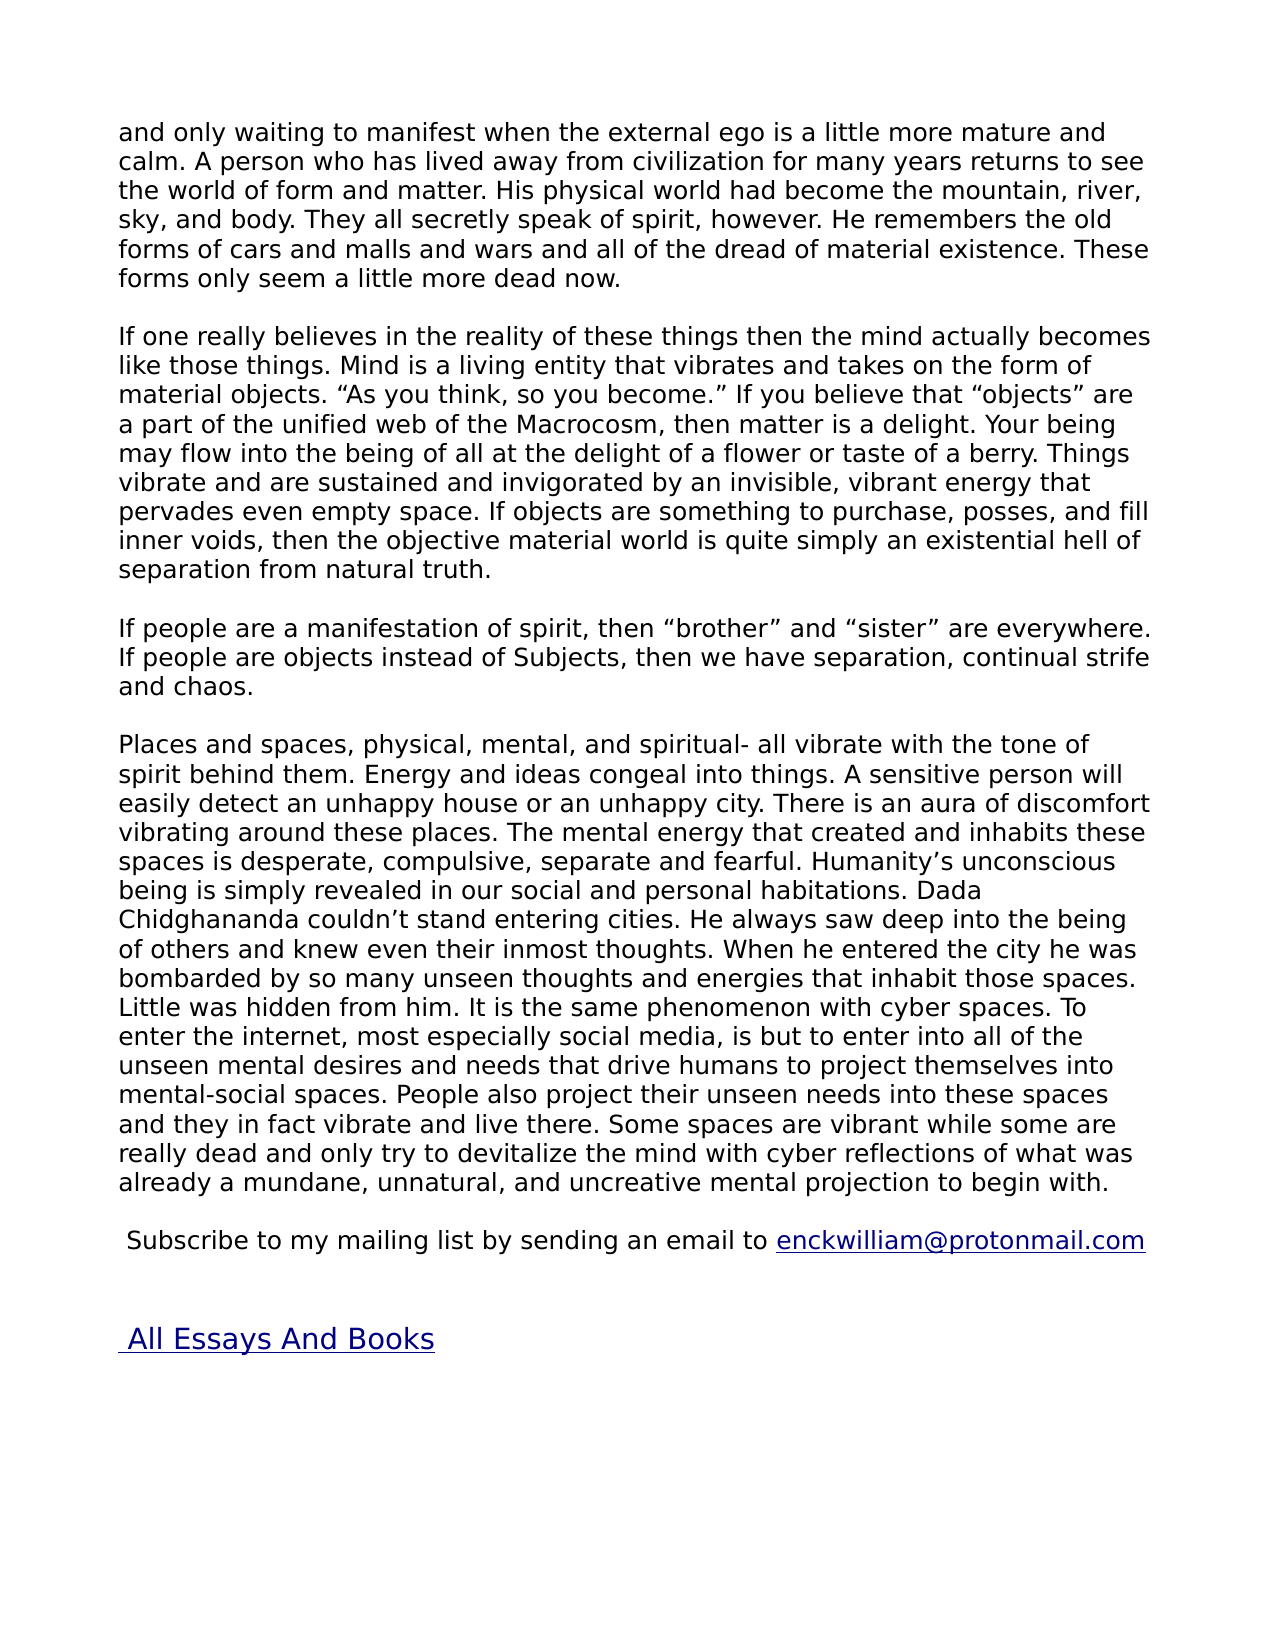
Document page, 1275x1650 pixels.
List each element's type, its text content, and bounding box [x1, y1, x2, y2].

text All Essays And Books [118, 1323, 1157, 1357]
text Subscribe to my mailing list by sending an email to enckwilliam@protonmail.com [118, 1226, 1157, 1256]
text and only waiting to manifest when the external ego is a little more mature and calm. A person who has lived away from civilization for many years returns to see the world of form and matter. His physical world had become the mountain, river, sky, and body. They all secretly speak of spirit, however. He remembers the old forms of cars and malls and wars and all of the dread of material existence. These forms only seem a little more dead now. If one really believes in the reality of these things then the mind actually becomes like those things. Mind is a living entity that vibrates and takes on the form of material objects. “As you think, so you become.” If you believe that “objects” are a part of the unified web of the Macrocosm, then matter is a delight. Your being may flow into the being of all at the delight of a flower or taste of a berry. Things vibrate and are sustained and invigorated by an invisible, vibrant energy that pervades even empty space. If objects are something to purchase, posses, and fill inner voids, then the objective material world is quite simply an existential hell of separation from natural truth. If people are a manifestation of spirit, then “brother” and “sister” are everywhere. If people are objects instead of Subjects, then we have separation, continual strife and chaos. Places and spaces, physical, mental, and spiritual- all vibrate with the tone of spirit behind them. Energy and ideas congeal into things. A sensitive person will easily detect an unhappy house or an unhappy city. There is an aura of discomfort vibrating around these places. The mental energy that created and inhabits these spaces is desperate, compulsive, separate and fearful. Humanity’s unconscious being is simply revealed in our social and personal habitations. Dada Chidghananda couldn’t stand entering cities. He always saw deep into the being of others and knew even their inmost thoughts. When he entered the city he was bombarded by so many unseen thoughts and energies that inhabit those spaces. Little was hidden from him. It is the same phenomenon with cyber spaces. To enter the internet, most especially social media, is but to enter into all of the unseen mental desires and needs that drive humans to project themselves into mental-social spaces. People also project their unseen needs into these spaces and they in fact vibrate and live there. Some spaces are vibrant while some are really dead and only try to devitalize the mind with cyber reflections of what was already a mundane, unnatural, and uncreative mental projection to begin with. [118, 118, 1157, 1197]
